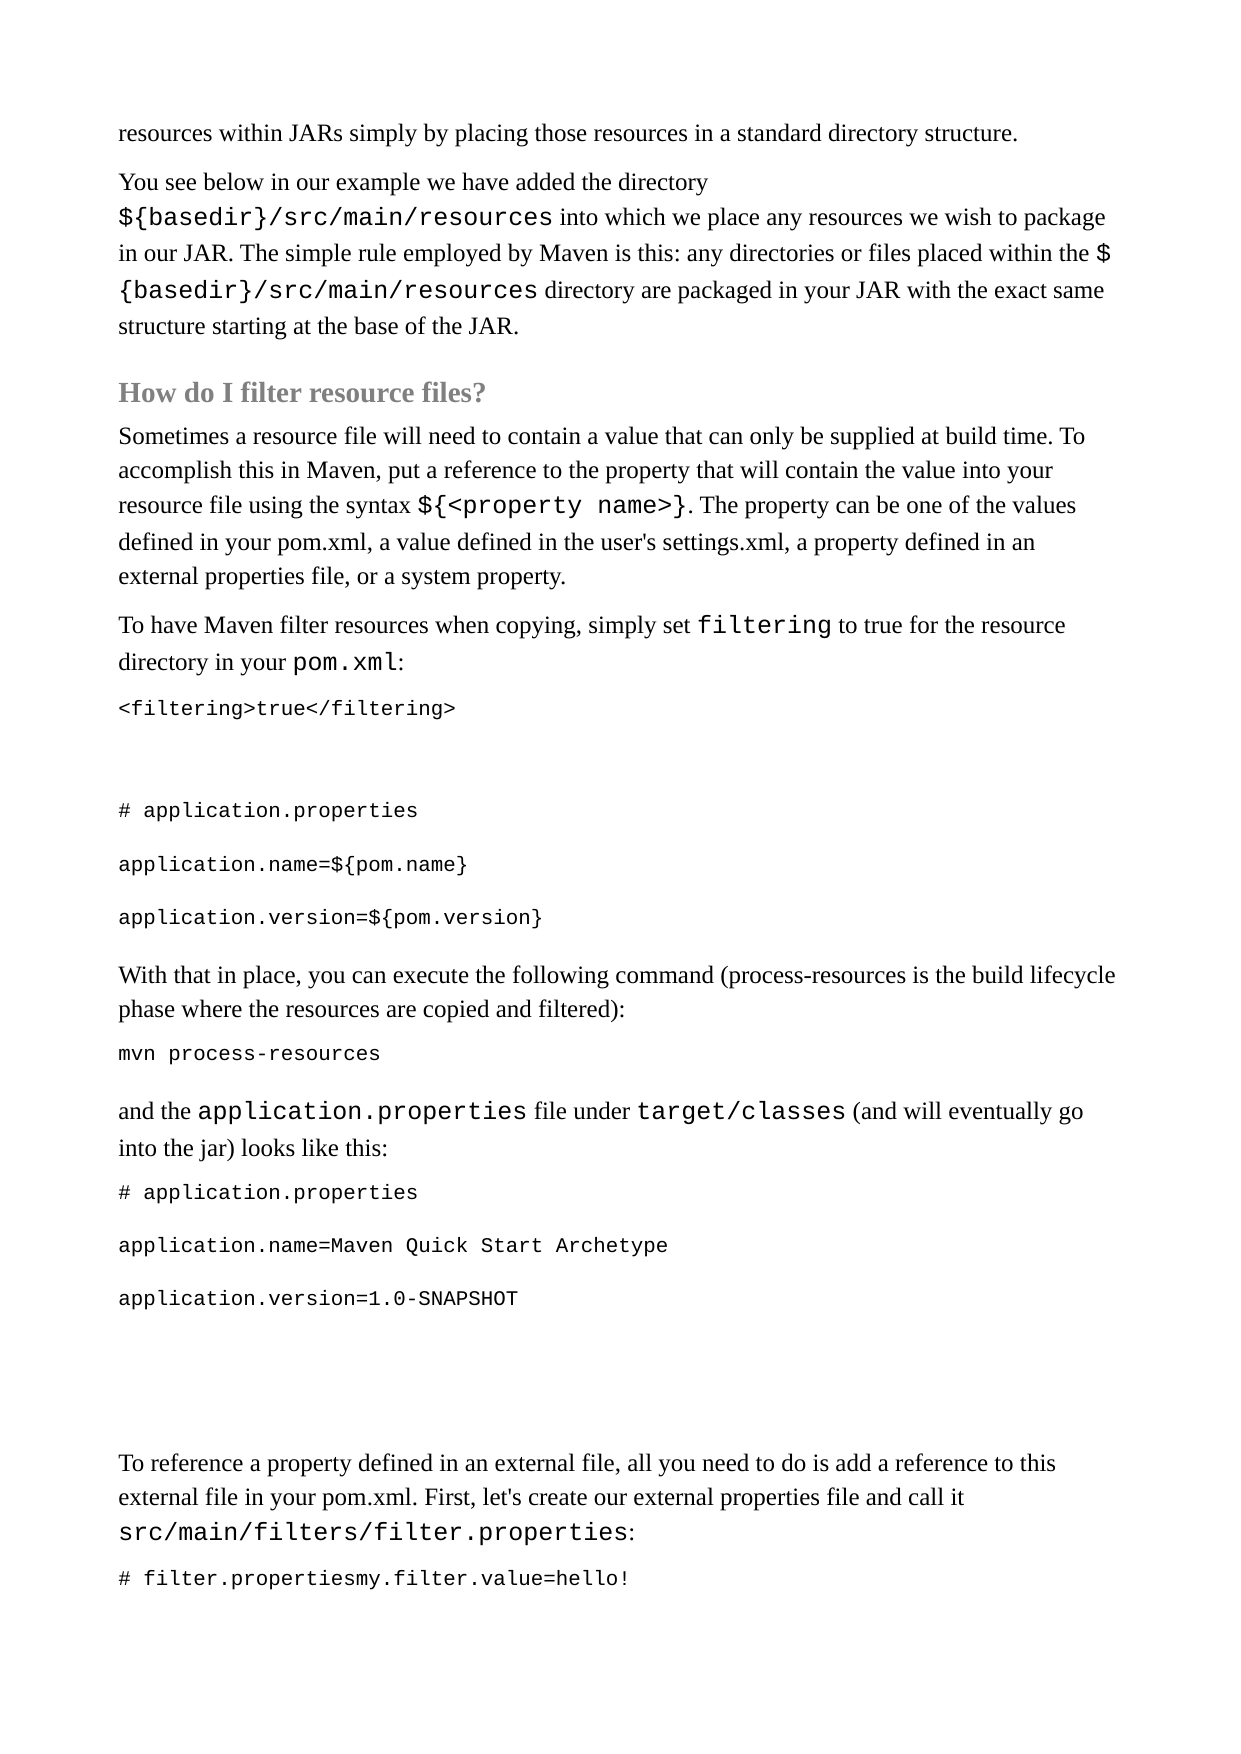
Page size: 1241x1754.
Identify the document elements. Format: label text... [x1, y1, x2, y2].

text mvn process-resources [118, 1043, 1122, 1067]
text Sometimes a resource file will need to contain a value that can only be supplied at build time. To accomplish this in Maven, put a reference to the property that will contain the value into your resource file using the syntax ${<property name>}. The property can be one of the values defined in your pom.xml, a value defined in the user's settings.xml, a property defined in an external properties file, or a system property. [118, 421, 1122, 590]
text # application.properties [118, 1182, 1122, 1206]
text <filtering>true</filtering> [118, 698, 1122, 722]
text resources within JARs simply by placing those resources in a standard directory structure. [118, 118, 1122, 147]
text application.name=Maven Quick Start Archetype [118, 1235, 1122, 1259]
text You see below in our example we have added the directory ${basedir}/src/main/resources into which we place any resources we wish to package in our JAR. The simple rule employed by Maven is this: any directories or files placed within the ${basedir}/src/main/resources directory are packaged in your JAR with the exact same structure starting at the base of the JAR. [118, 167, 1122, 340]
text To reference a property defined in an external file, all you need to do is add a reference to this external file in your pom.xml. First, let's create our external properties file and call it src/main/filters/filter.properties: [118, 1448, 1122, 1547]
text # filter.propertiesmy.filter.value=hello! [118, 1568, 1122, 1592]
text # application.properties [118, 800, 1122, 824]
text application.version=${pom.version} [118, 907, 1122, 930]
text To have Maven filter resources when copying, simply set filtering to true for the resource directory in your pom.xml: [118, 610, 1122, 677]
text application.name=${pom.name} [118, 853, 1122, 877]
text application.version=1.0-SNAPSHOT [118, 1288, 1122, 1312]
text and the application.properties file under target/classes (and will eventually go into the jar) looks like this: [118, 1096, 1122, 1162]
subtitle How do I filter resource files? [118, 375, 1122, 408]
text With that in place, you can execute the following command (process-resources is the build lifecycle phase where the resources are copied and filtered): [118, 960, 1122, 1023]
